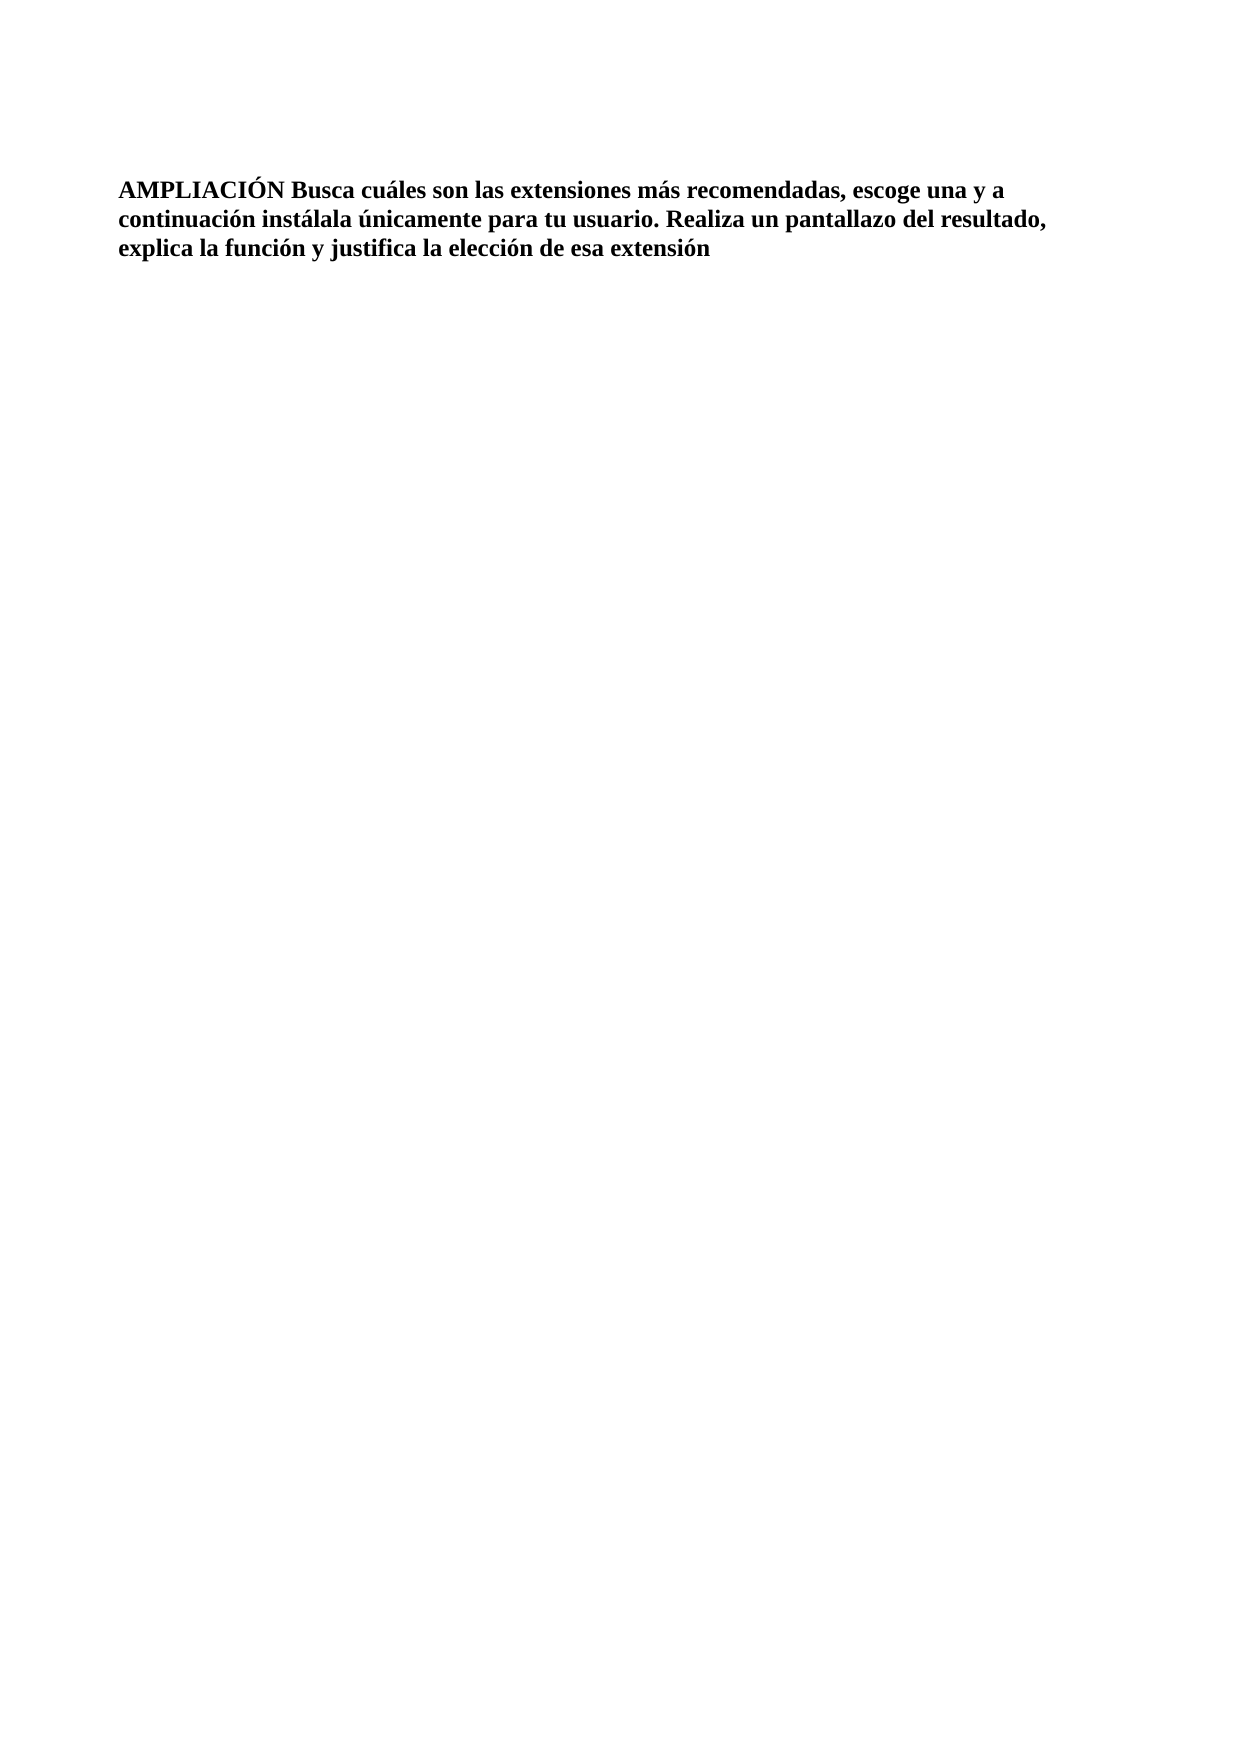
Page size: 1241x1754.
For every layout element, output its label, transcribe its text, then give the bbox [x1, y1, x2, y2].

text AMPLIACIÓN Busca cuáles son las extensiones más recomendadas, escoge una y a [118, 176, 1122, 204]
text continuación instálala únicamente para tu usuario. Realiza un pantallazo del resultado, explica la función y justifica la elección de esa extensión [118, 204, 1122, 262]
